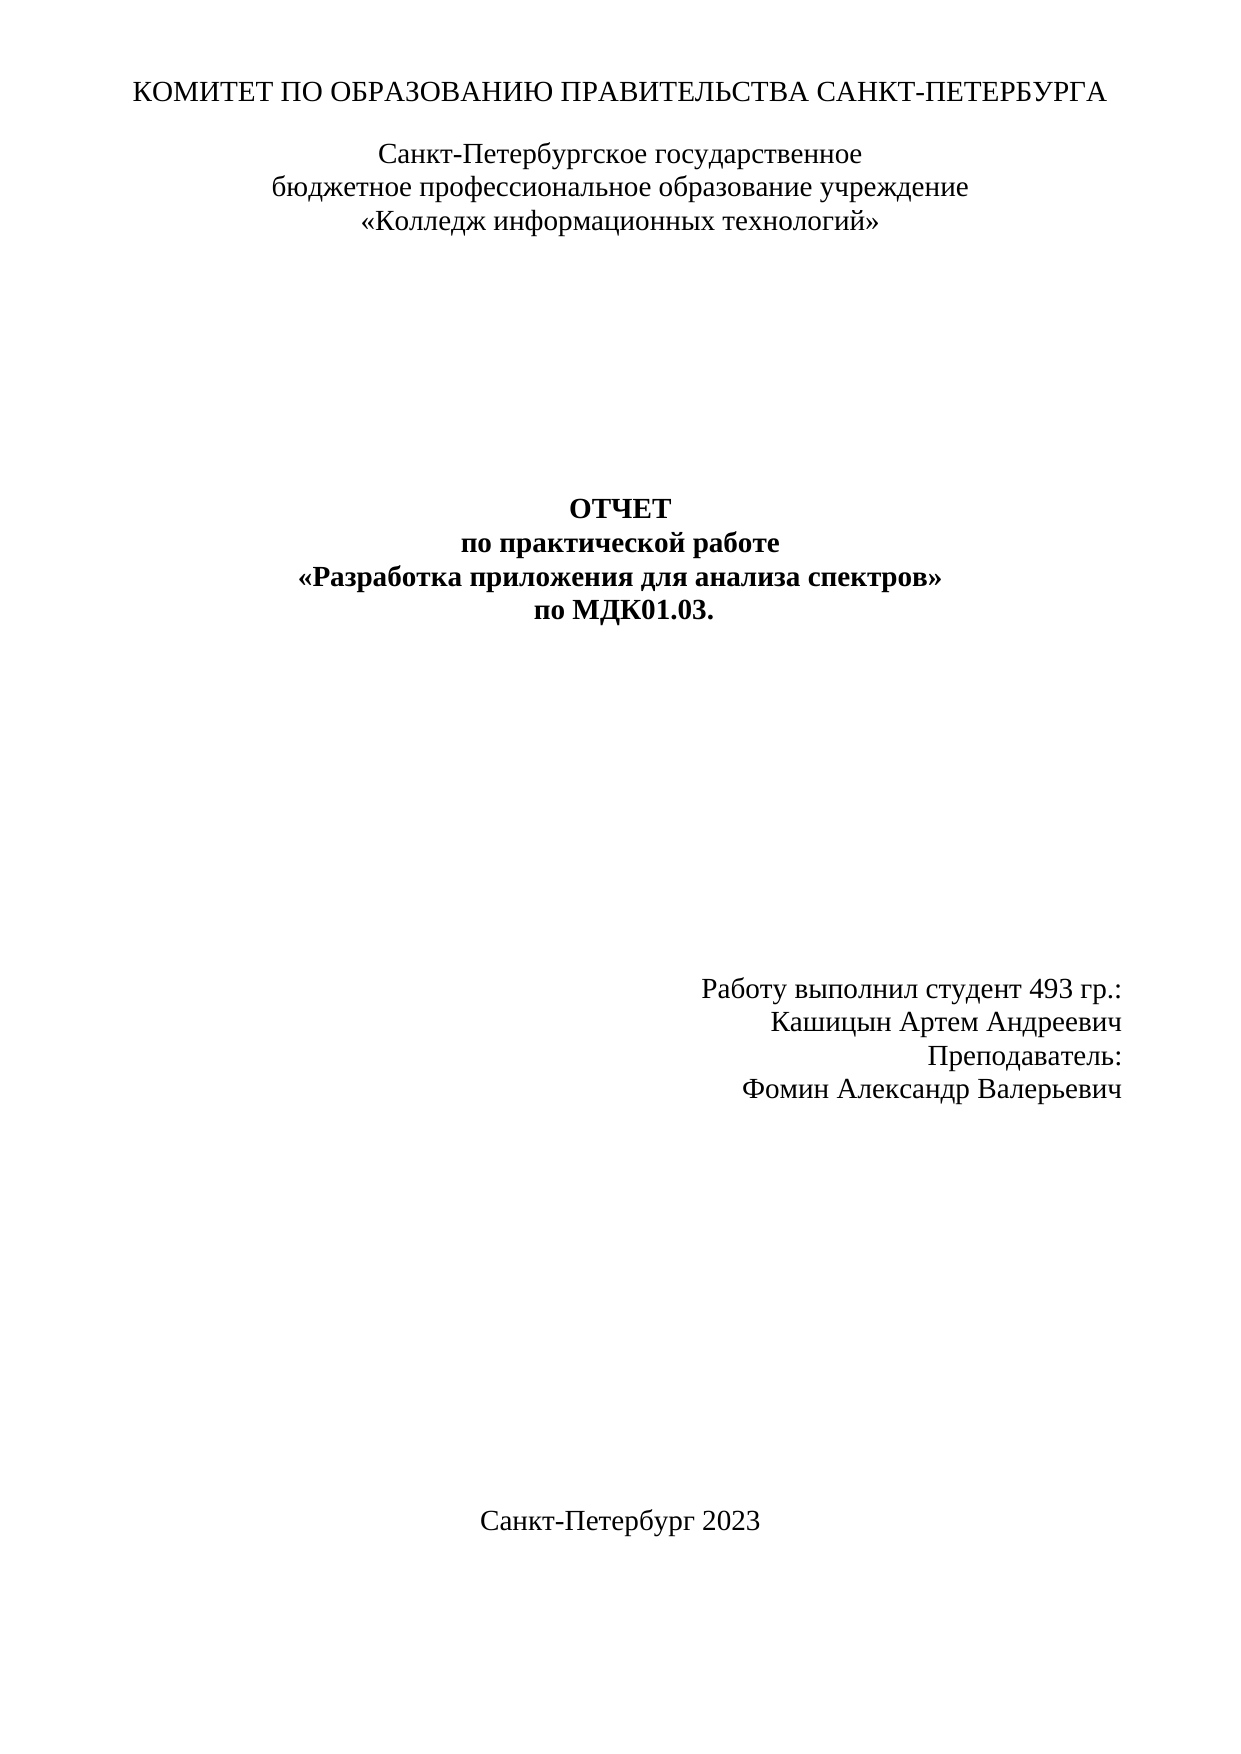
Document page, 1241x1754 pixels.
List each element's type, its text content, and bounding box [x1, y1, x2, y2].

text Фомин Александр Валерьевич [118, 1071, 1122, 1277]
text «Колледж информационных технологий» [118, 203, 1122, 237]
text по МДК01.03. [118, 592, 1122, 626]
text Работу выполнил студент 493 гр.: [118, 971, 1122, 1004]
text КОМИТЕТ ПО ОБРАЗОВАНИЮ ПРАВИТЕЛЬСТВА САНКТ-ПЕТЕРБУРГА [118, 74, 1122, 107]
text «Разработка приложения для анализа спектров» [118, 559, 1122, 592]
text Преподаватель: [118, 1038, 1122, 1071]
text Санкт-Петербургское государственное [118, 136, 1122, 169]
text бюджетное профессиональное образование учреждение [118, 169, 1122, 203]
text Санкт-Петербург 2023 [118, 1503, 1122, 1537]
text ОТЧЕТ [118, 492, 1122, 525]
text по практической работе [118, 525, 1122, 559]
text Кашицын Артем Андреевич [118, 1004, 1122, 1038]
